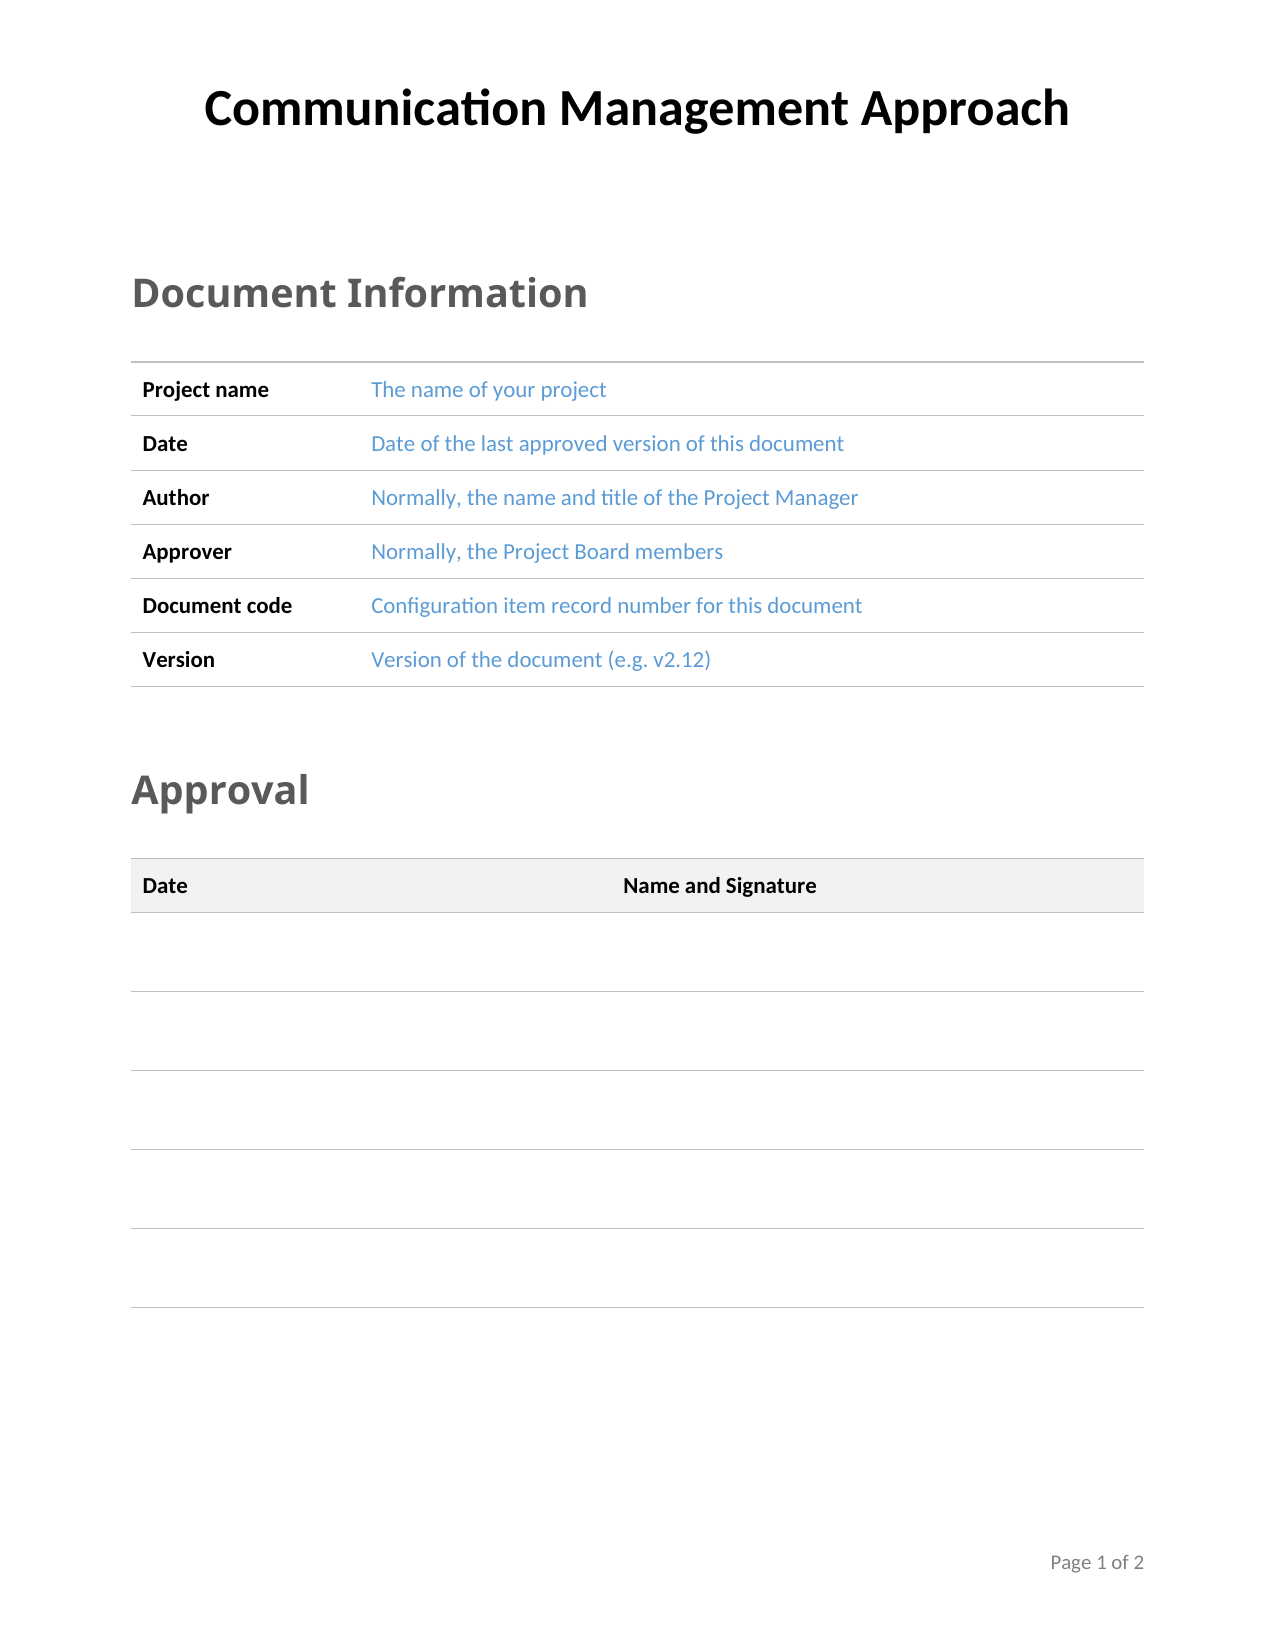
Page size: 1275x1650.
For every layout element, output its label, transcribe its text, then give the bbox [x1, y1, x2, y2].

table_cell [612, 1229, 1144, 1307]
table_cell Version of the document (e.g. v2.12) [360, 633, 1144, 686]
table_cell [131, 1150, 612, 1228]
table_cell Normally, the Project Board members [360, 525, 1144, 578]
table_header Project name [131, 363, 360, 415]
table_cell Date [131, 416, 360, 469]
table_header Name and Signature [612, 859, 1144, 912]
subtitle Approval [131, 762, 1144, 816]
table_cell [612, 913, 1144, 991]
table_cell [131, 1229, 612, 1307]
table_cell [612, 1150, 1144, 1228]
table_header The name of your project [360, 363, 1144, 415]
table_cell Normally, the name and title of the Project Manager [360, 471, 1144, 523]
table_cell Approver [131, 525, 360, 578]
table_cell Configuration item record number for this document [360, 579, 1144, 632]
table_cell [612, 992, 1144, 1070]
table_cell [131, 1071, 612, 1149]
table_cell [131, 992, 612, 1070]
table_cell Date of the last approved version of this document [360, 416, 1144, 469]
table_cell [131, 913, 612, 991]
table_cell [612, 1071, 1144, 1149]
subtitle Document Information [131, 266, 1144, 319]
table_cell Author [131, 471, 360, 523]
table_cell Version [131, 633, 360, 686]
table_cell Document code [131, 579, 360, 632]
table_header Date [131, 859, 612, 912]
